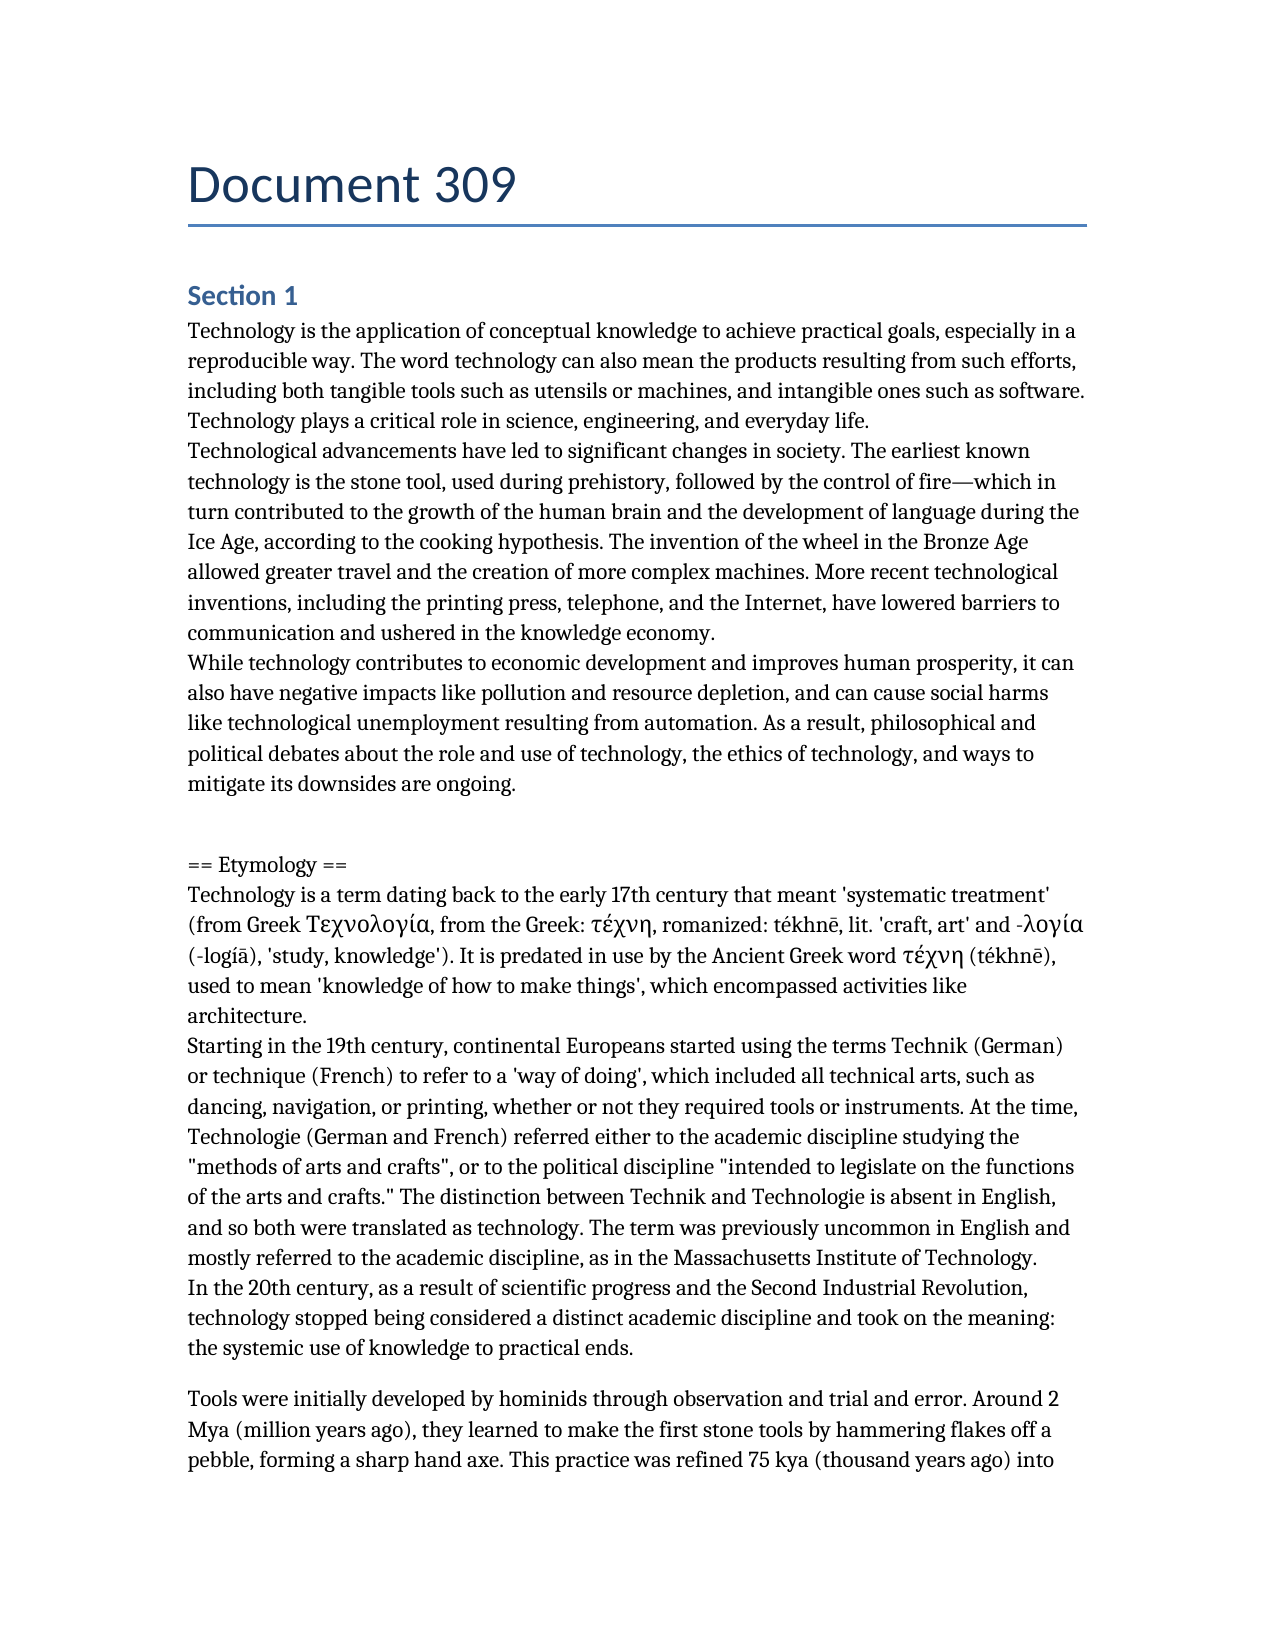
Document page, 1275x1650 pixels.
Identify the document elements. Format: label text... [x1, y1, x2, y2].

text Technology is the application of conceptual knowledge to achieve practical goals, especially in a reproducible way. The word technology can also mean the products resulting from such efforts, including both tangible tools such as utensils or machines, and intangible ones such as software. Technology plays a critical role in science, engineering, and everyday life. Technological advancements have led to significant changes in society. The earliest known technology is the stone tool, used during prehistory, followed by the control of fire—which in turn contributed to the growth of the human brain and the development of language during the Ice Age, according to the cooking hypothesis. The invention of the wheel in the Bronze Age allowed greater travel and the creation of more complex machines. More recent technological inventions, including the printing press, telephone, and the Internet, have lowered barriers to communication and ushered in the knowledge economy. While technology contributes to economic development and improves human prosperity, it can also have negative impacts like pollution and resource depletion, and can cause social harms like technological unemployment resulting from automation. As a result, philosophical and political debates about the role and use of technology, the ethics of technology, and ways to mitigate its downsides are ongoing. [187, 317, 1087, 797]
subtitle Section 1 [187, 277, 1087, 312]
text Tools were initially developed by hominids through observation and trial and error. Around 2 Mya (million years ago), they learned to make the first stone tools by hammering flakes off a pebble, forming a sharp hand axe. This practice was refined 75 kya (thousand years ago) into [187, 1386, 1087, 1473]
text == Etymology == Technology is a term dating back to the early 17th century that meant 'systematic treatment' (from Greek Τεχνολογία, from the Greek: τέχνη, romanized: tékhnē, lit. 'craft, art' and -λογία (-logíā), 'study, knowledge'). It is predated in use by the Ancient Greek word τέχνη (tékhnē), used to mean 'knowledge of how to make things', which encompassed activities like architecture. Starting in the 19th century, continental Europeans started using the terms Technik (German) or technique (French) to refer to a 'way of doing', which included all technical arts, such as dancing, navigation, or printing, whether or not they required tools or instruments. At the time, Technologie (German and French) referred either to the academic discipline studying the "methods of arts and crafts", or to the political discipline "intended to legislate on the functions of the arts and crafts." The distinction between Technik and Technologie is absent in English, and so both were translated as technology. The term was previously uncommon in English and mostly referred to the academic discipline, as in the Massachusetts Institute of Technology. In the 20th century, as a result of scientific progress and the Second Industrial Revolution, technology stopped being considered a distinct academic discipline and took on the meaning: the systemic use of knowledge to practical ends. [187, 822, 1087, 1362]
title Document 309 [187, 150, 1087, 227]
